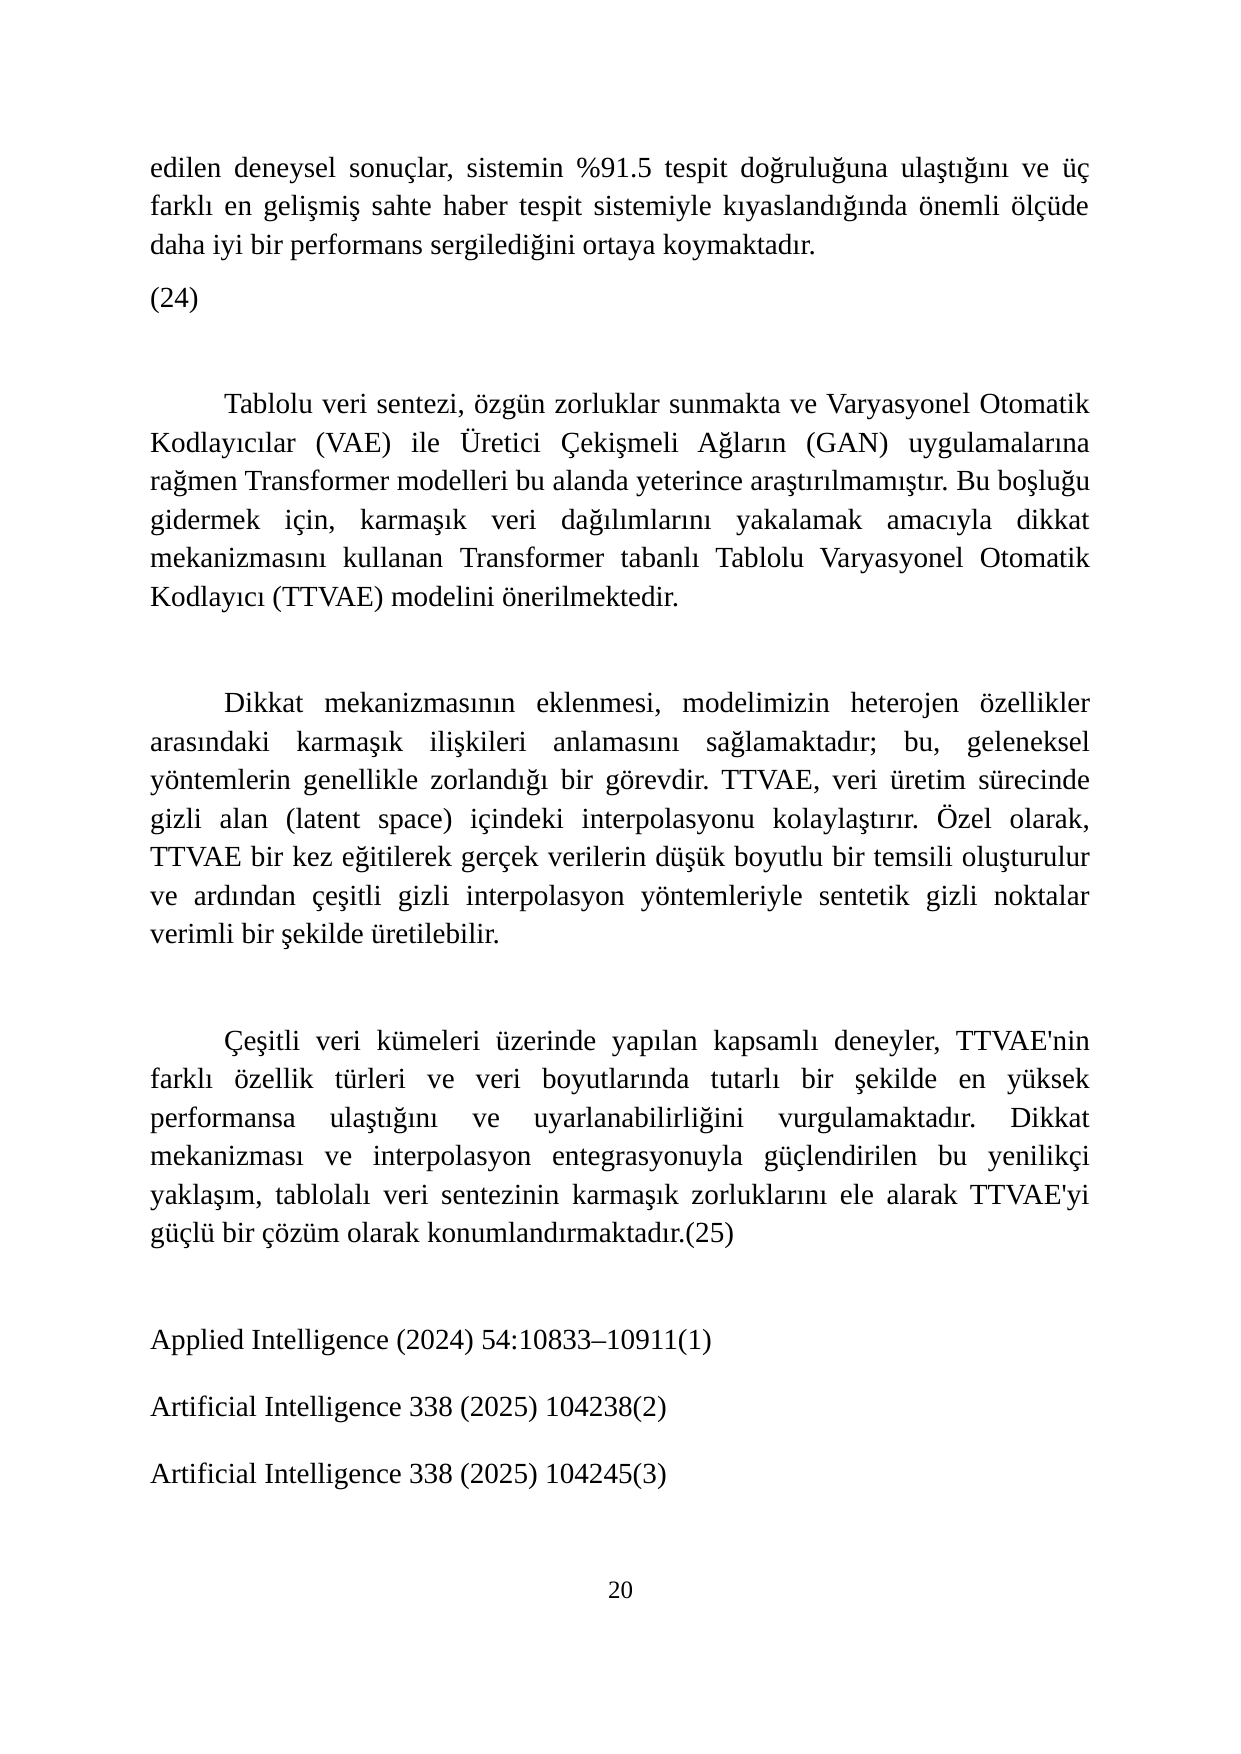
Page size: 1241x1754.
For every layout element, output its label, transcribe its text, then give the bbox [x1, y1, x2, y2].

text Artificial Intelligence 338 (2025) 104245(3) [150, 1456, 1091, 1489]
text Tablolu veri sentezi, özgün zorluklar sunmakta ve Varyasyonel Otomatik Kodlayıcılar (VAE) ile Üretici Çekişmeli Ağların (GAN) uygulamalarına rağmen Transformer modelleri bu alanda yeterince araştırılmamıştır. Bu boşluğu gidermek için, karmaşık veri dağılımlarını yakalamak amacıyla dikkat mekanizmasını kullanan Transformer tabanlı Tablolu Varyasyonel Otomatik Kodlayıcı (TTVAE) modelini önerilmektedir. [150, 386, 1091, 613]
text Dikkat mekanizmasının eklenmesi, modelimizin heterojen özellikler arasındaki karmaşık ilişkileri anlamasını sağlamaktadır; bu, geleneksel yöntemlerin genellikle zorlandığı bir görevdir. TTVAE, veri üretim sürecinde gizli alan (latent space) içindeki interpolasyonu kolaylaştırır. Özel olarak, TTVAE bir kez eğitilerek gerçek verilerin düşük boyutlu bir temsili oluşturulur ve ardından çeşitli gizli interpolasyon yöntemleriyle sentetik gizli noktalar verimli bir şekilde üretilebilir. [150, 685, 1091, 950]
text (24) [150, 280, 1091, 314]
text Çeşitli veri kümeleri üzerinde yapılan kapsamlı deneyler, TTVAE'nin farklı özellik türleri ve veri boyutlarında tutarlı bir şekilde en yüksek performansa ulaştığını ve uyarlanabilirliğini vurgulamaktadır. Dikkat mekanizması ve interpolasyon entegrasyonuyla güçlendirilen bu yenilikçi yaklaşım, tablolalı veri sentezinin karmaşık zorluklarını ele alarak TTVAE'yi güçlü bir çözüm olarak konumlandırmaktadır.(25) [150, 1023, 1091, 1249]
text edilen deneysel sonuçlar, sistemin %91.5 tespit doğruluğuna ulaştığını ve üç farklı en gelişmiş sahte haber tespit sistemiyle kıyaslandığında önemli ölçüde daha iyi bir performans sergilediğini ortaya koymaktadır. [150, 150, 1091, 261]
text Artificial Intelligence 338 (2025) 104238(2) [150, 1389, 1091, 1422]
text Applied Intelligence (2024) 54:10833–10911(1) [150, 1322, 1091, 1355]
